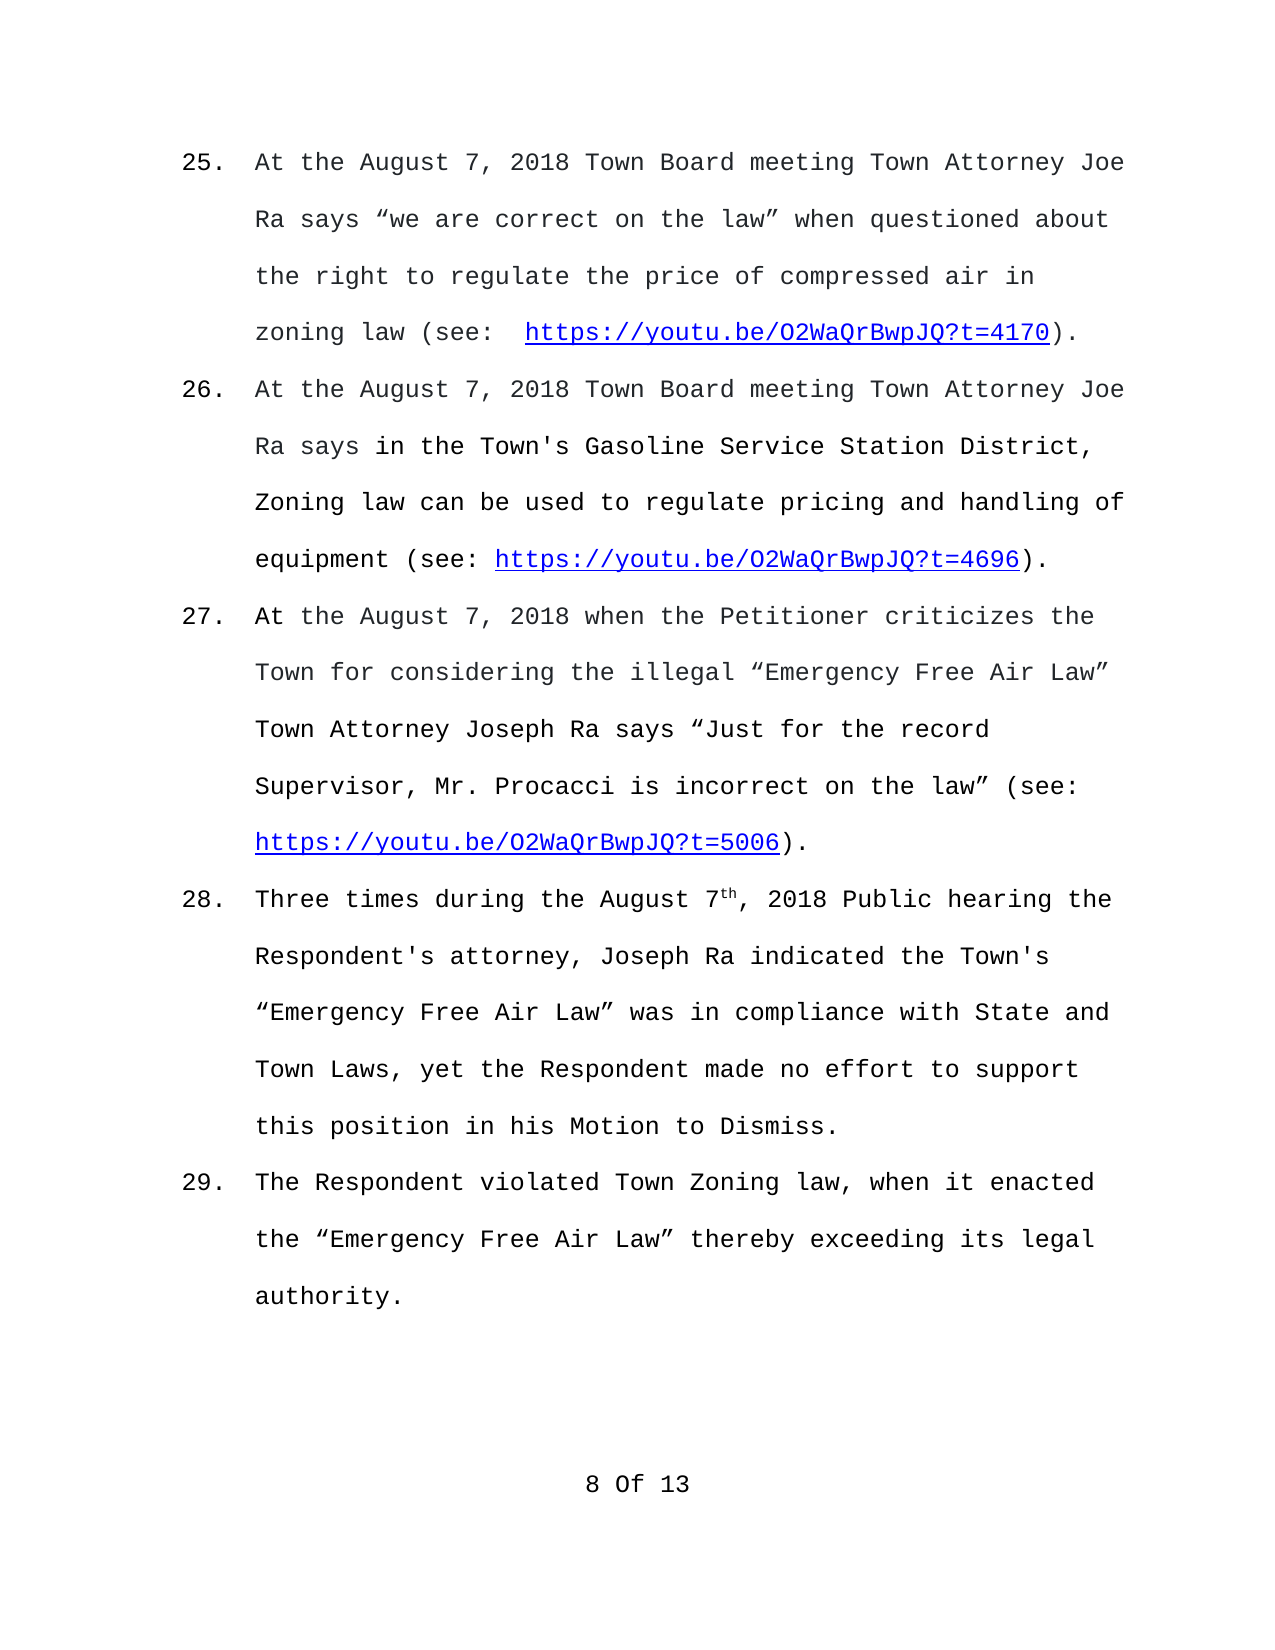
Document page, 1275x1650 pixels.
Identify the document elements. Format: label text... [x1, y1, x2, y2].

list At the August 7, 2018 Town Board meeting Town Attorney Joe Ra says in the Town's Gasoline Service Station District, Zoning law can be used to regulate pricing and handling of equipment (see: https://youtu.be/O2WaQrBwpJQ?t=4696). [181, 377, 1125, 575]
list At the August 7, 2018 Town Board meeting Town Attorney Joe Ra says “we are correct on the law” when questioned about the right to regulate the price of compressed air in zoning law (see: https://youtu.be/O2WaQrBwpJQ?t=4170). [181, 150, 1125, 348]
list Three times during the August 7th, 2018 Public hearing the Respondent's attorney, Joseph Ra indicated the Town's “Emergency Free Air Law” was in compliance with State and Town Laws, yet the Respondent made no effort to support this position in his Motion to Dismiss. [181, 887, 1125, 1142]
list The Respondent violated Town Zoning law, when it enacted the “Emergency Free Air Law” thereby exceeding its legal authority. [181, 1170, 1125, 1312]
list At the August 7, 2018 when the Petitioner criticizes the Town for considering the illegal “Emergency Free Air Law” Town Attorney Joseph Ra says “Just for the record Supervisor, Mr. Procacci is incorrect on the law” (see: https://youtu.be/O2WaQrBwpJQ?t=5006). [181, 603, 1125, 858]
